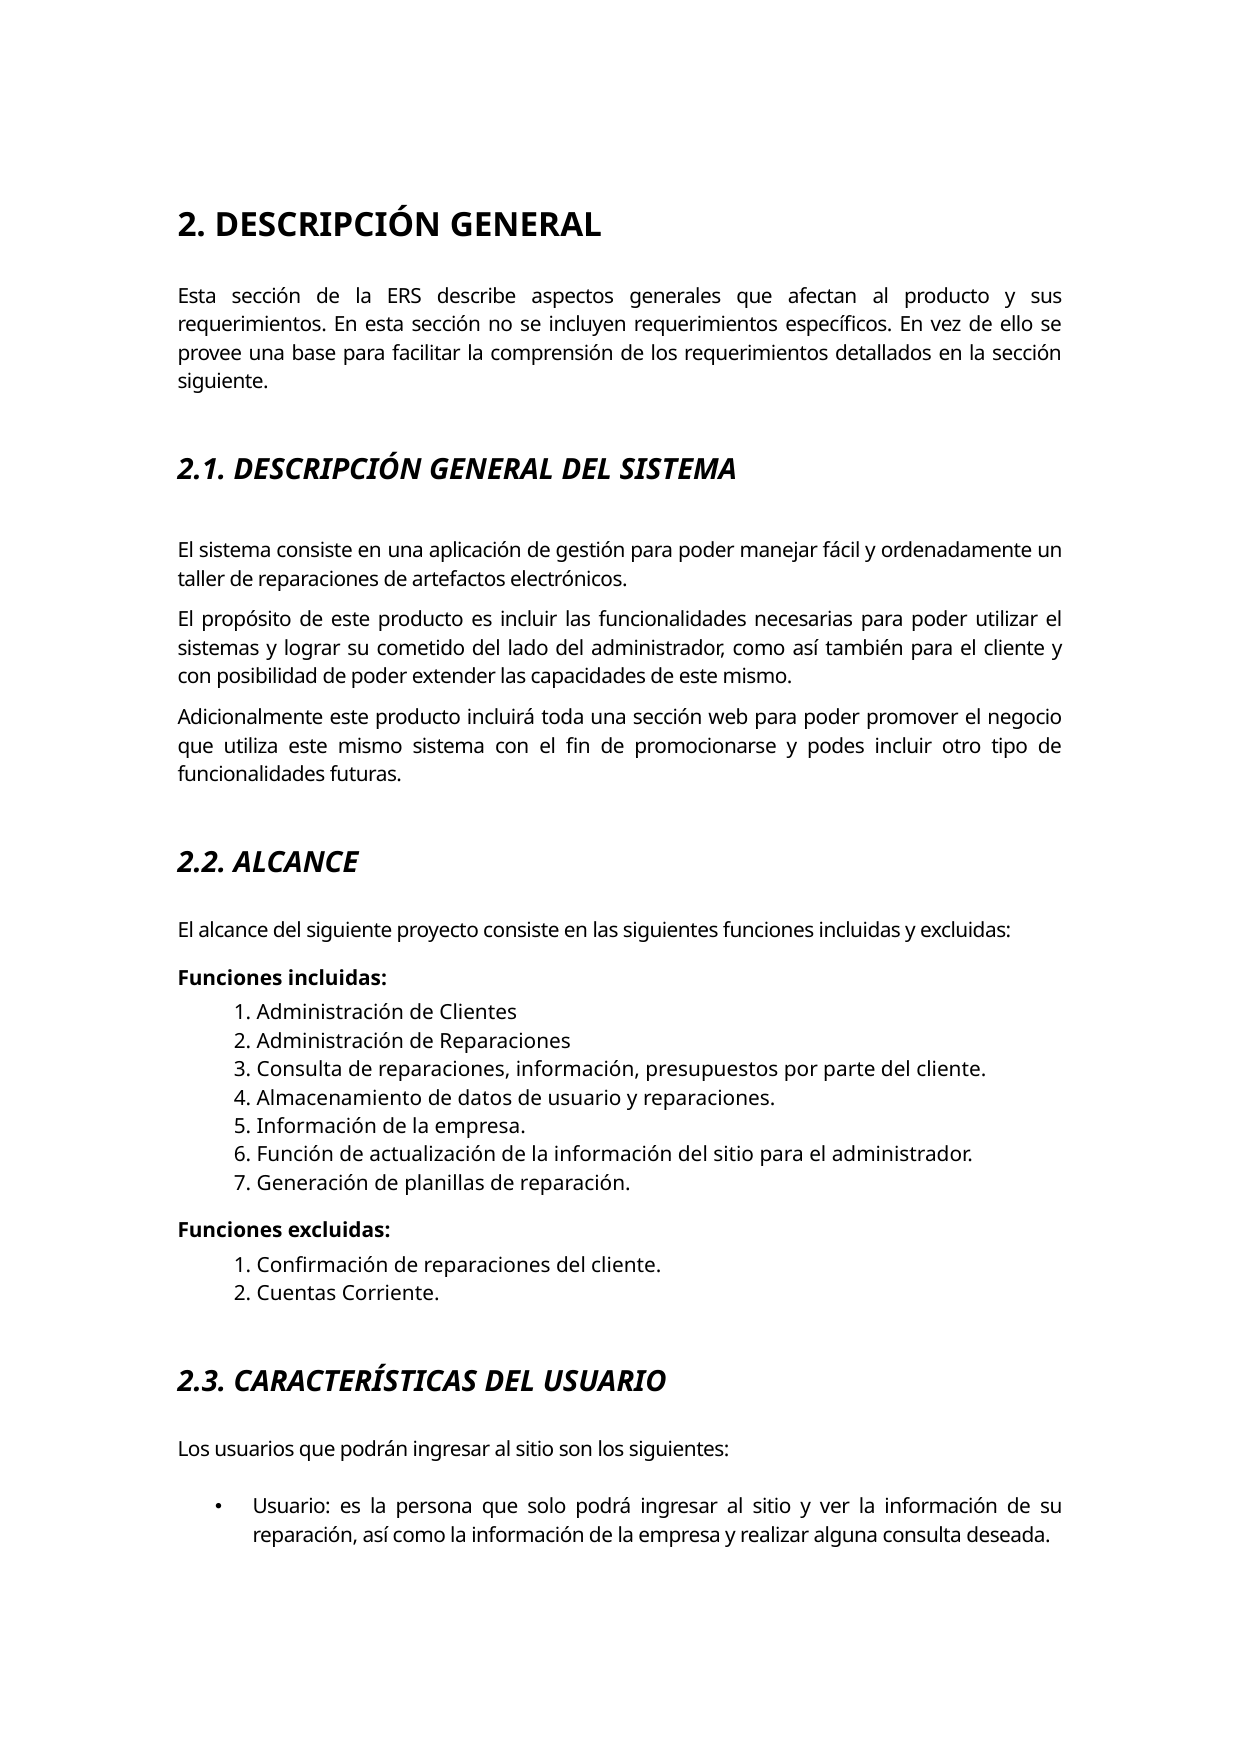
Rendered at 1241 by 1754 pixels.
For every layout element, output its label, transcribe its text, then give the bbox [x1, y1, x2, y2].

list 5. Información de la empresa. [233, 1111, 1063, 1139]
list Usuario: es la persona que solo podrá ingresar al sitio y ver la información de su reparación, así como la información de la empresa y realizar alguna consulta deseada. [215, 1491, 1063, 1548]
text El propósito de este producto es incluir las funcionalidades necesarias para poder utilizar el sistemas y lograr su cometido del lado del administrador, como así también para el cliente y con posibilidad de poder extender las capacidades de este mismo. [177, 604, 1063, 690]
list 1. Administración de Clientes [233, 997, 1063, 1026]
list 4. Almacenamiento de datos de usuario y reparaciones. [233, 1083, 1063, 1111]
list 2. Cuentas Corriente. [233, 1278, 1063, 1307]
text Los usuarios que podrán ingresar al sitio son los siguientes: [177, 1434, 1063, 1463]
subtitle 2.1. DESCRIPCIÓN GENERAL DEL SISTEMA [177, 448, 1063, 488]
text El alcance del siguiente proyecto consiste en las siguientes funciones incluidas y excluidas: [177, 916, 1063, 944]
list 2. Administración de Reparaciones [233, 1026, 1063, 1054]
subtitle 2.2. ALCANCE [177, 841, 1063, 881]
text Funciones incluidas: [177, 963, 1063, 991]
list 3. Consulta de reparaciones, información, presupuestos por parte del cliente. [233, 1054, 1063, 1083]
text Esta sección de la ERS describe aspectos generales que afectan al producto y sus requerimientos. En esta sección no se incluyen requerimientos específicos. En vez de ello se provee una base para facilitar la comprensión de los requerimientos detallados en la sección siguiente. [177, 281, 1063, 395]
subtitle 2. DESCRIPCIÓN GENERAL [177, 201, 1063, 246]
list 7. Generación de planillas de reparación. [233, 1168, 1063, 1196]
text Adicionalmente este producto incluirá toda una sección web para poder promover el negocio que utiliza este mismo sistema con el fin de promocionarse y podes incluir otro tipo de funcionalidades futuras. [177, 702, 1063, 788]
list 6. Función de actualización de la información del sitio para el administrador. [233, 1139, 1063, 1168]
subtitle 2.3. CARACTERÍSTICAS DEL USUARIO [177, 1360, 1063, 1400]
text El sistema consiste en una aplicación de gestión para poder manejar fácil y ordenadamente un taller de reparaciones de artefactos electrónicos. [177, 535, 1063, 592]
list 1. Confirmación de reparaciones del cliente. [233, 1250, 1063, 1278]
text Funciones excluidas: [177, 1215, 1063, 1244]
